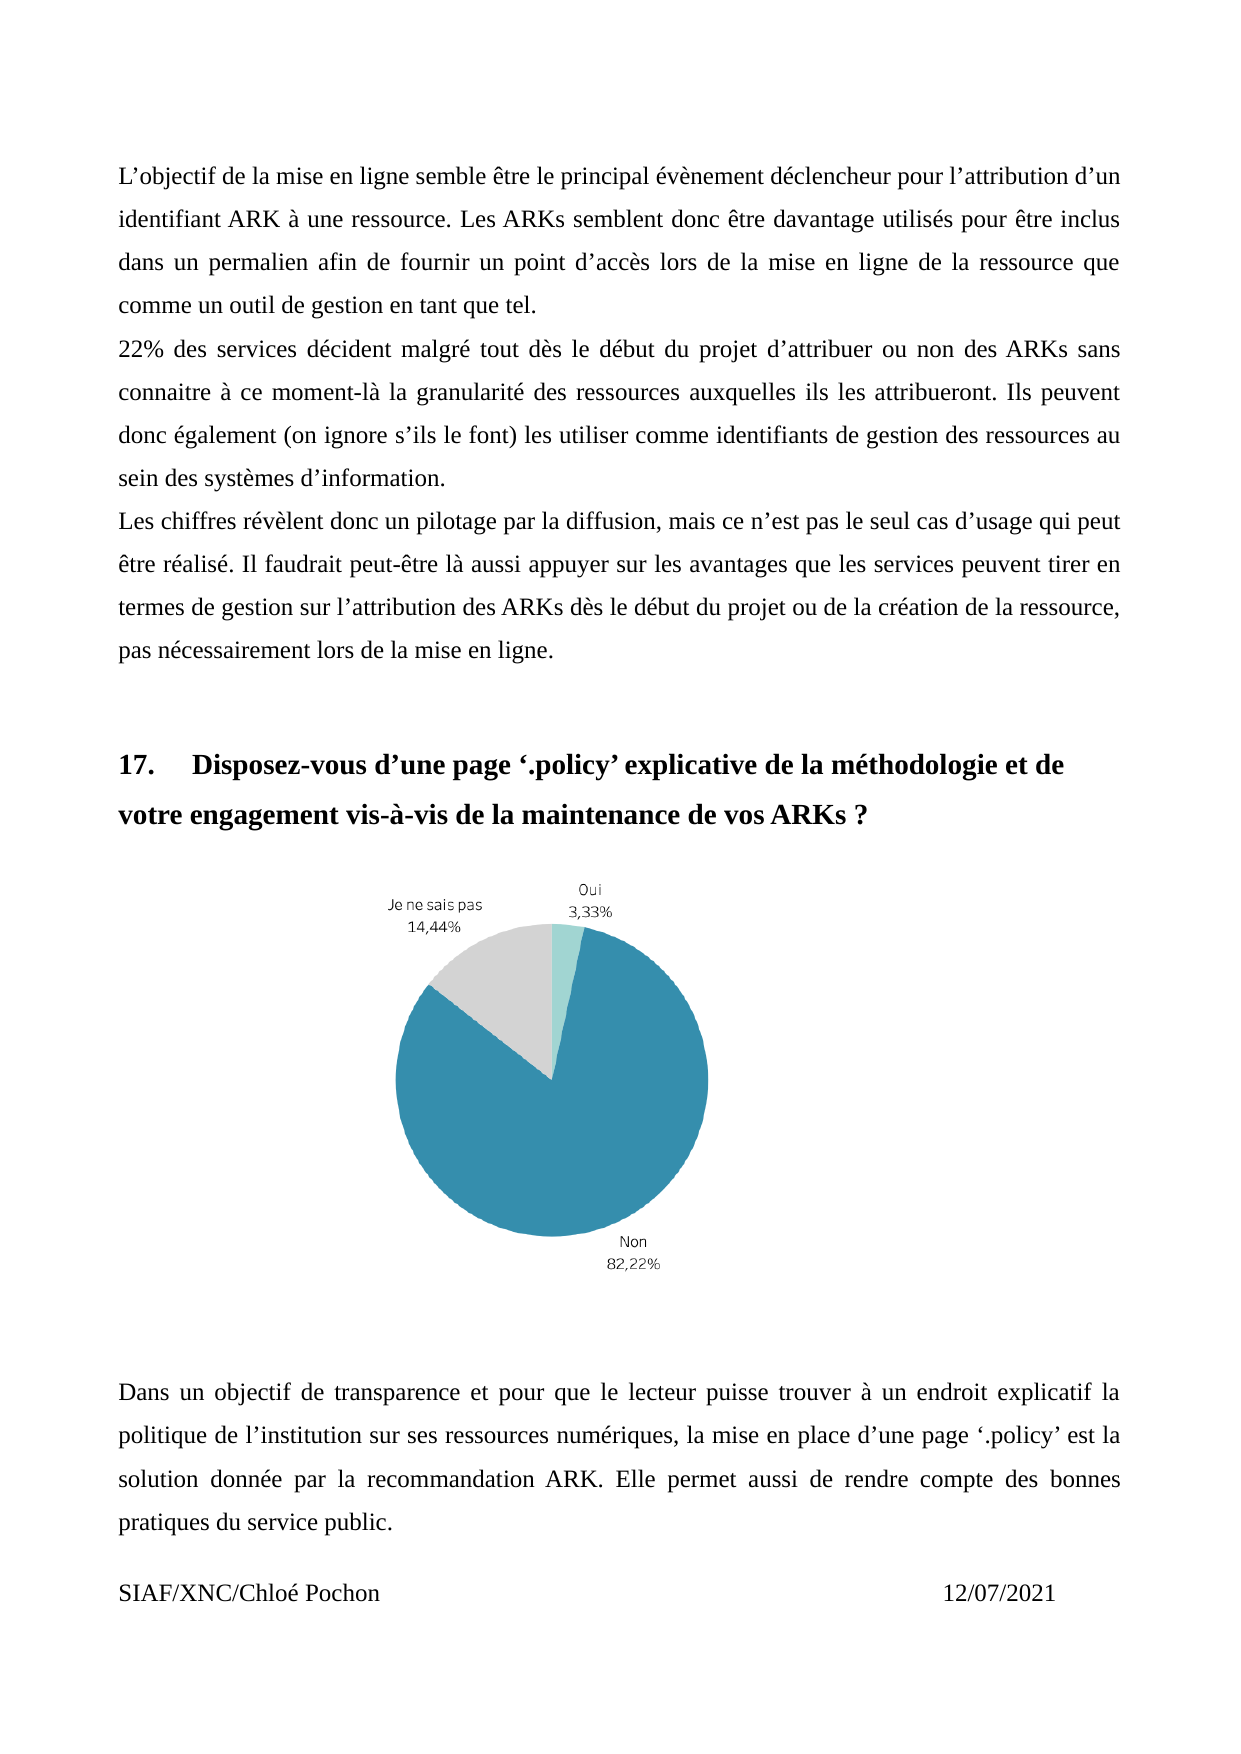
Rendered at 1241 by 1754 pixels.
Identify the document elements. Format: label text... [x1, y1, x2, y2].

text Les chiffres révèlent donc un pilotage par la diffusion, mais ce n’est pas le seul cas d’usage qui peut être réalisé. Il faudrait peut-être là aussi appuyer sur les avantages que les services peuvent tirer en termes de gestion sur l’attribution des ARKs dès le début du projet ou de la création de la ressource, pas nécessairement lors de la mise en ligne. [118, 506, 1122, 664]
text Dans un objectif de transparence et pour que le lecteur puisse trouver à un endroit explicatif la politique de l’institution sur ses ressources numériques, la mise en place d’une page ‘.policy’ est la solution donnée par la recommandation ARK. Elle permet aussi de rendre compte des bonnes pratiques du service public. [118, 1377, 1122, 1536]
subtitle 17. Disposez-vous d’une page ‘.policy’ explicative de la méthodologie et de votre engagement vis-à-vis de la maintenance de vos ARKs ? [118, 747, 1122, 831]
text L’objectif de la mise en ligne semble être le principal évènement déclencheur pour l’attribution d’un identifiant ARK à une ressource. Les ARKs semblent donc être davantage utilisés pour être inclus dans un permalien afin de fournir un point d’accès lors de la mise en ligne de la ressource que comme un outil de gestion en tant que tel. [118, 161, 1122, 319]
picture [391, 835, 773, 1336]
text 22% des services décident malgré tout dès le début du projet d’attribuer ou non des ARKs sans connaitre à ce moment-là la granularité des ressources auxquelles ils les attribueront. Ils peuvent donc également (on ignore s’ils le font) les utiliser comme identifiants de gestion des ressources au sein des systèmes d’information. [118, 334, 1122, 492]
